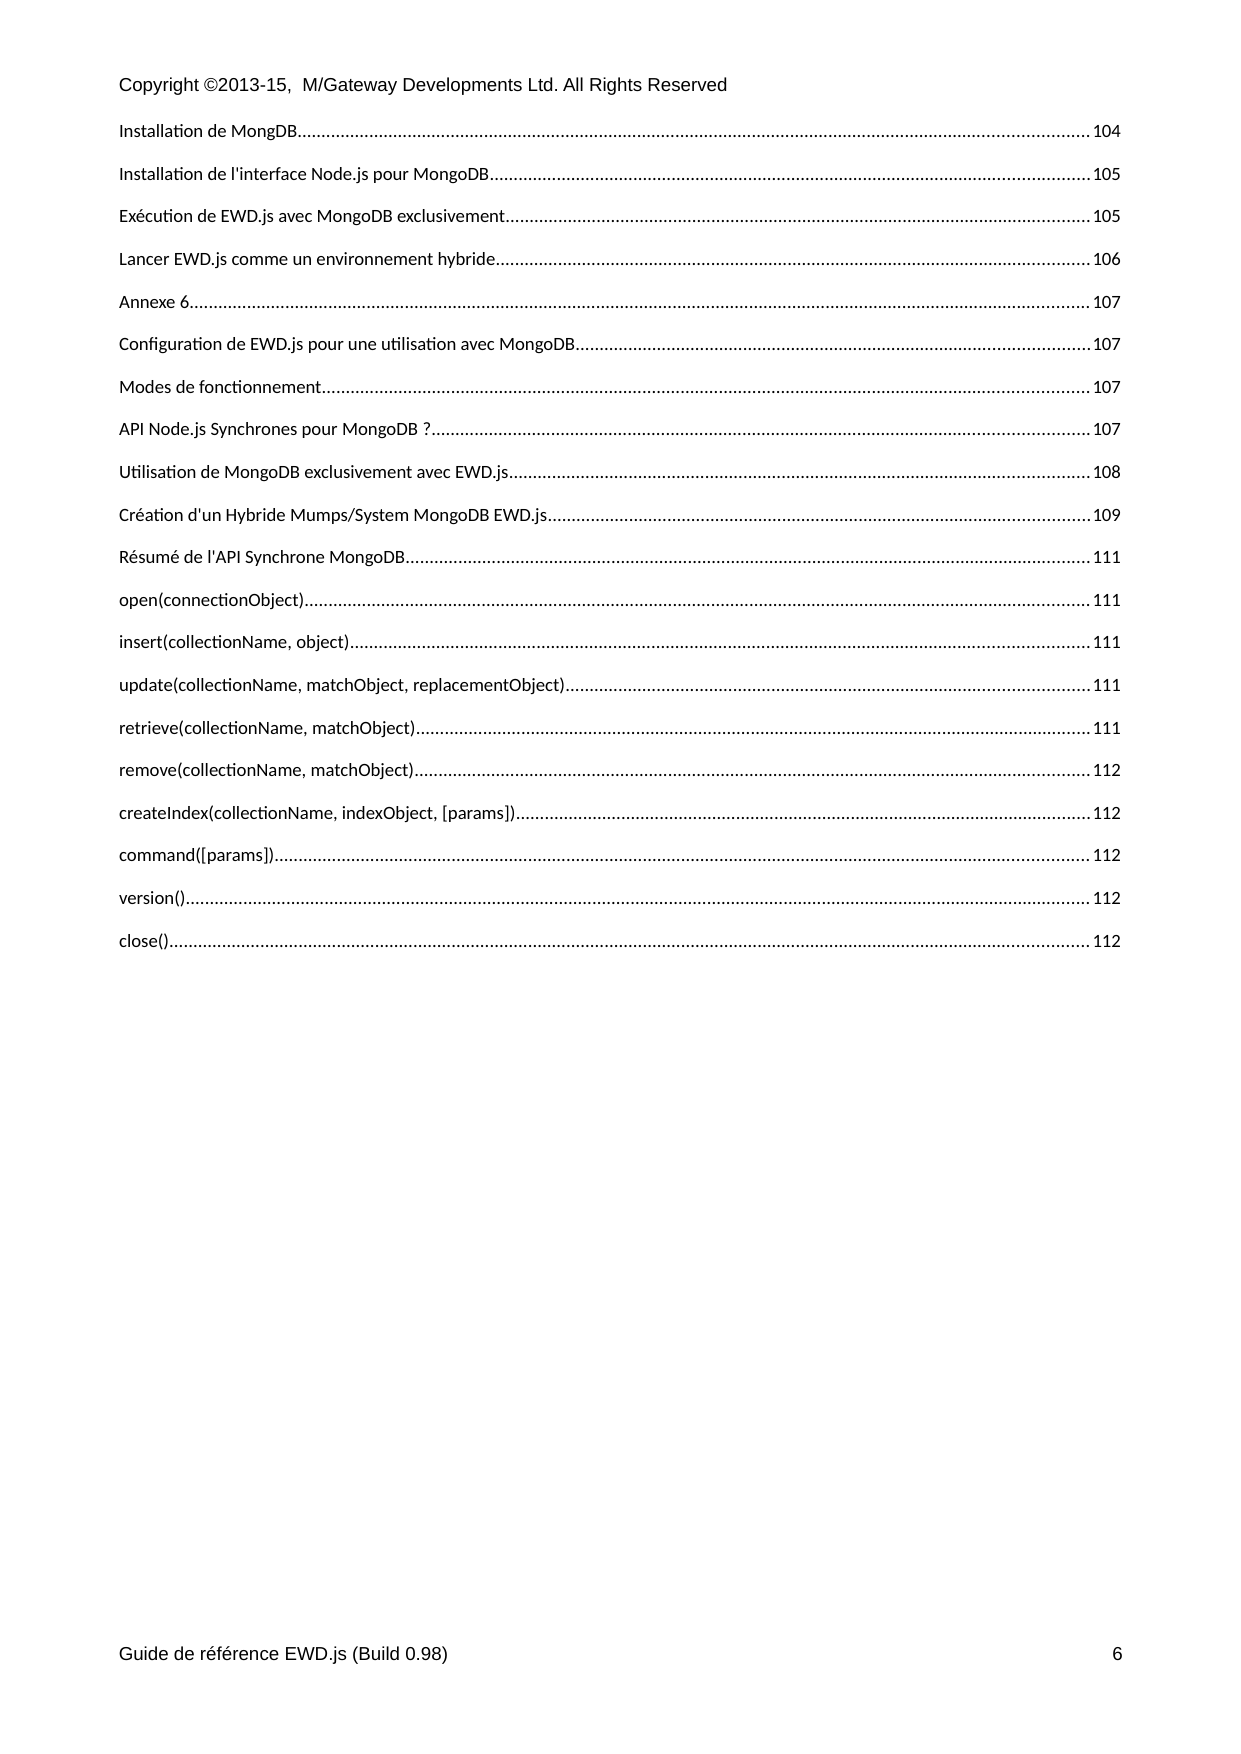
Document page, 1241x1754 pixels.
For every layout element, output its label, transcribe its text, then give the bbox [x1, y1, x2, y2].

text Modes de fonctionnement 107 [119, 375, 1121, 398]
text Utilisation de MongoDB exclusivement avec EWD.js 108 [119, 460, 1121, 483]
text close() 112 [119, 929, 1121, 952]
text Annexe 6 107 [119, 290, 1121, 313]
text retrieve(collectionName, matchObject) 111 [119, 716, 1121, 739]
text command([params]) 112 [119, 844, 1121, 867]
text Création d'un Hybride Mumps/System MongoDB EWD.js 109 [119, 503, 1121, 526]
text Exécution de EWD.js avec MongoDB exclusivement 105 [119, 204, 1121, 227]
text insert(collectionName, object) 111 [119, 631, 1121, 653]
text Installation de MongDB 104 [119, 119, 1121, 142]
text createIndex(collectionName, indexObject, [params]) 112 [119, 801, 1121, 824]
text remove(collectionName, matchObject) 112 [119, 758, 1121, 781]
text Lancer EWD.js comme un environnement hybride 106 [119, 247, 1121, 270]
text Installation de l'interface Node.js pour MongoDB 105 [119, 162, 1121, 185]
text version() 112 [119, 886, 1121, 909]
text open(connectionObject) 111 [119, 588, 1121, 611]
text Configuration de EWD.js pour une utilisation avec MongoDB 107 [119, 332, 1121, 355]
text update(collectionName, matchObject, replacementObject) 111 [119, 673, 1121, 696]
text Résumé de l'API Synchrone MongoDB 111 [119, 545, 1121, 568]
text API Node.js Synchrones pour MongoDB ? 107 [119, 418, 1121, 441]
